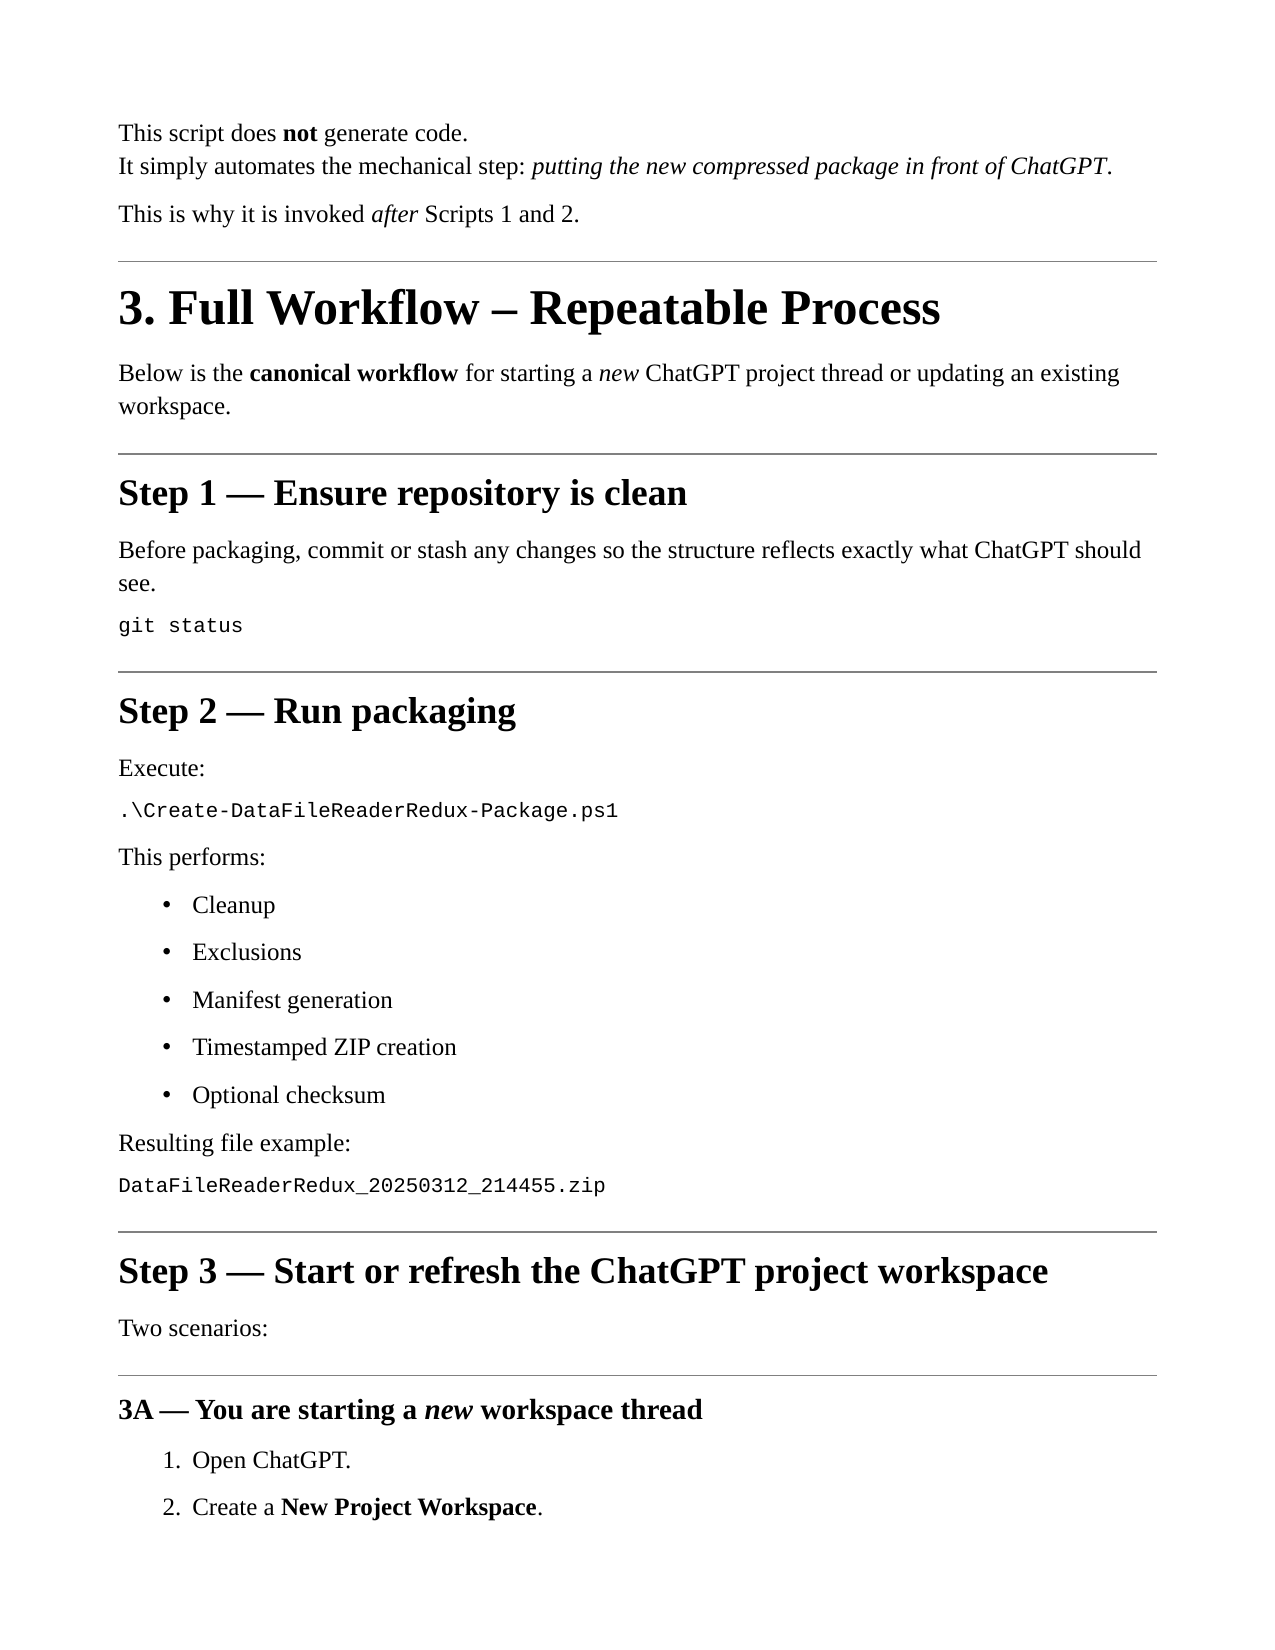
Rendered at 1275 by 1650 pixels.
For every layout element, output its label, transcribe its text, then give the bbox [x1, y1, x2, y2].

subtitle Step 1 — Ensure repository is clean [118, 471, 1157, 514]
subtitle 3. Full Workflow – Repeatable Process [118, 278, 1157, 335]
text This script does not generate code. It simply automates the mechanical step: putting the new compressed package in front of ChatGPT. [118, 118, 1157, 180]
text .\Create-DataFileReaderRedux-Package.ps1 [118, 800, 1157, 824]
subtitle 3A — You are starting a new workspace thread [118, 1392, 1157, 1425]
text This performs: [118, 842, 1157, 871]
list Optional checksum [162, 1080, 1157, 1109]
list Open ChatGPT. [162, 1445, 1157, 1474]
list Exclusions [162, 937, 1157, 966]
text Two scenarios: [118, 1313, 1157, 1341]
list Timestamped ZIP creation [162, 1032, 1157, 1061]
text git status [118, 615, 1157, 639]
text Before packaging, commit or stash any changes so the structure reflects exactly what ChatGPT should see. [118, 535, 1157, 596]
text Below is the canonical workflow for starting a new ChatGPT project thread or updating an existing workspace. [118, 358, 1157, 420]
text DataFileReaderRedux_20250312_214455.zip [118, 1175, 1157, 1199]
text This is why it is invoked after Scripts 1 and 2. [118, 199, 1157, 227]
list Manifest generation [162, 985, 1157, 1014]
subtitle Step 3 — Start or refresh the ChatGPT project workspace [118, 1248, 1157, 1292]
list Create a New Project Workspace. [162, 1492, 1157, 1521]
text Resulting file example: [118, 1128, 1157, 1156]
subtitle Step 2 — Run packaging [118, 688, 1157, 732]
text Execute: [118, 753, 1157, 781]
list Cleanup [162, 890, 1157, 918]
